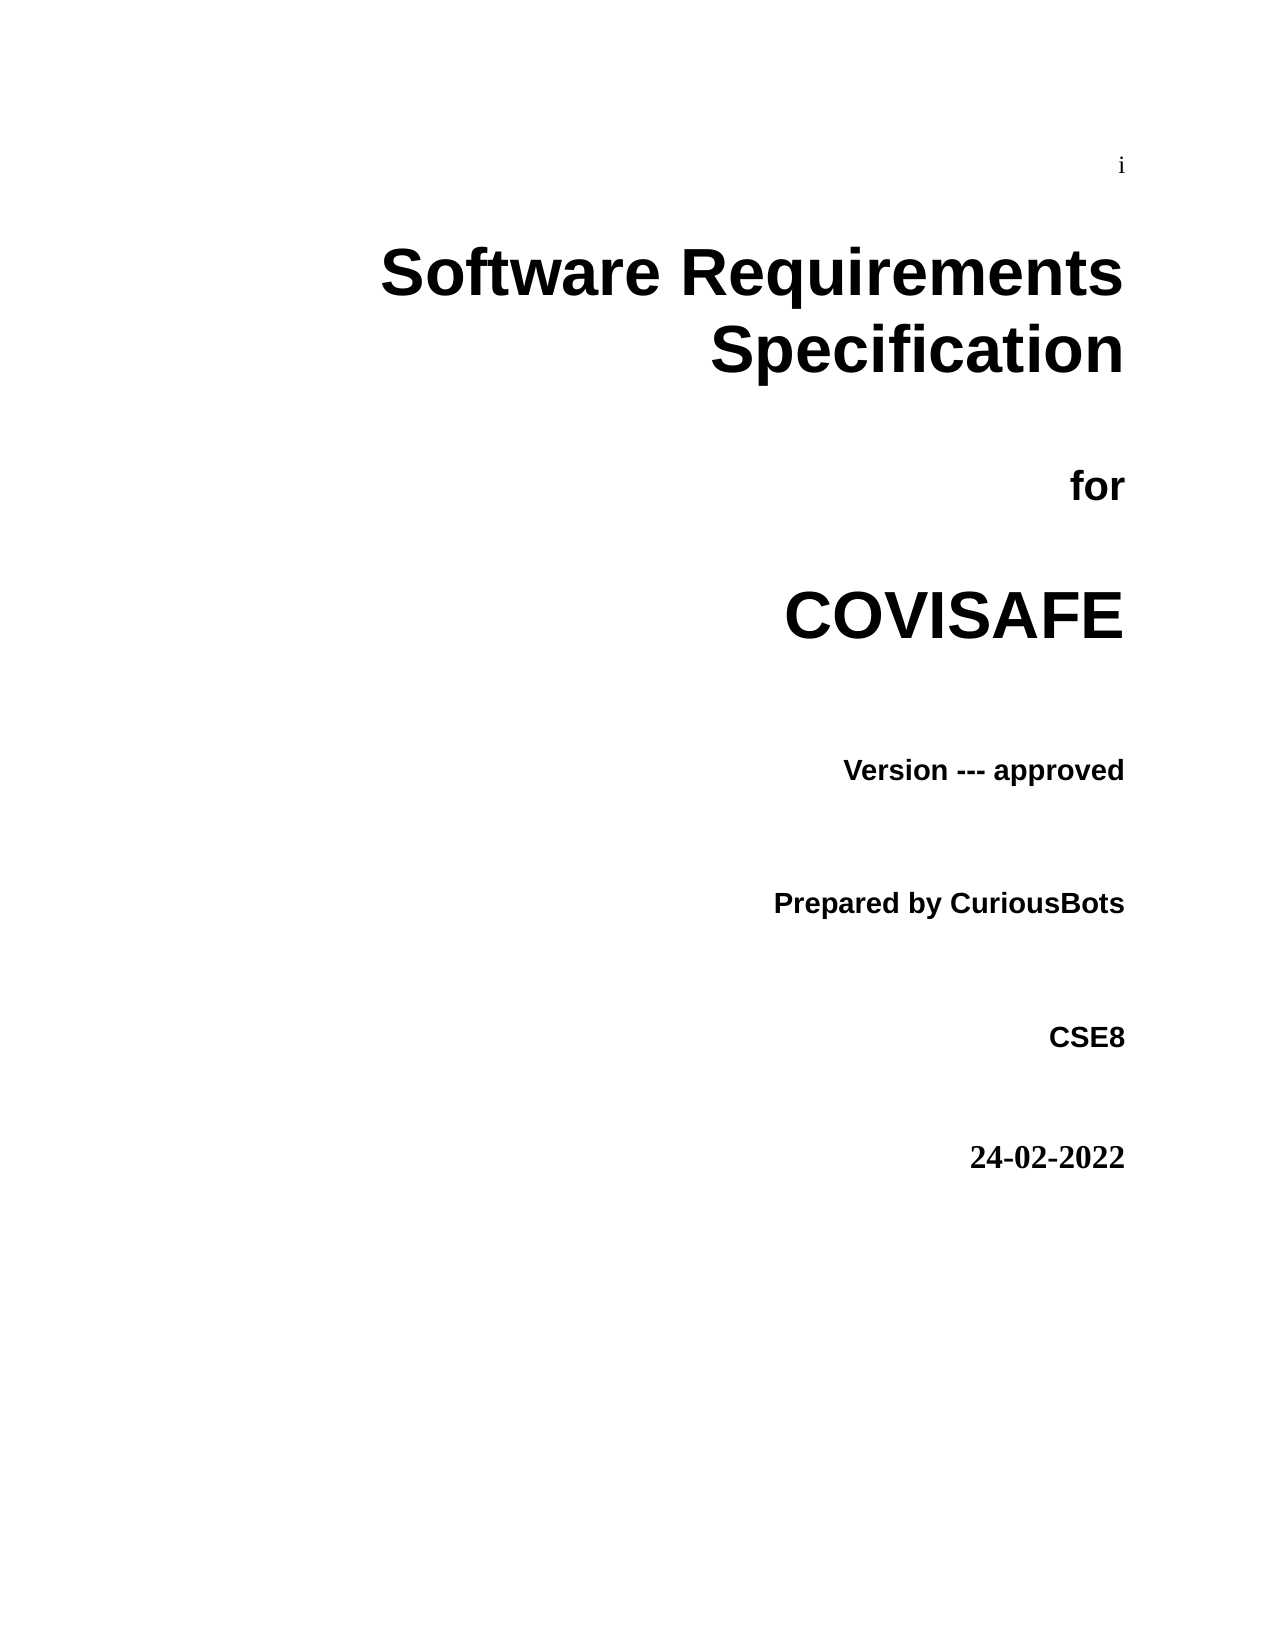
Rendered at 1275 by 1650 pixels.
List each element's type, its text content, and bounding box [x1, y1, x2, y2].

text Version --- approved [150, 753, 1125, 786]
text Prepared by CuriousBots [150, 886, 1125, 920]
text CSE8 [150, 1020, 1125, 1053]
text 24-02-2022 [150, 1137, 1125, 1176]
title for [150, 462, 1125, 509]
title Software Requirements Specification [150, 233, 1125, 387]
title COVISAFE [150, 576, 1125, 653]
